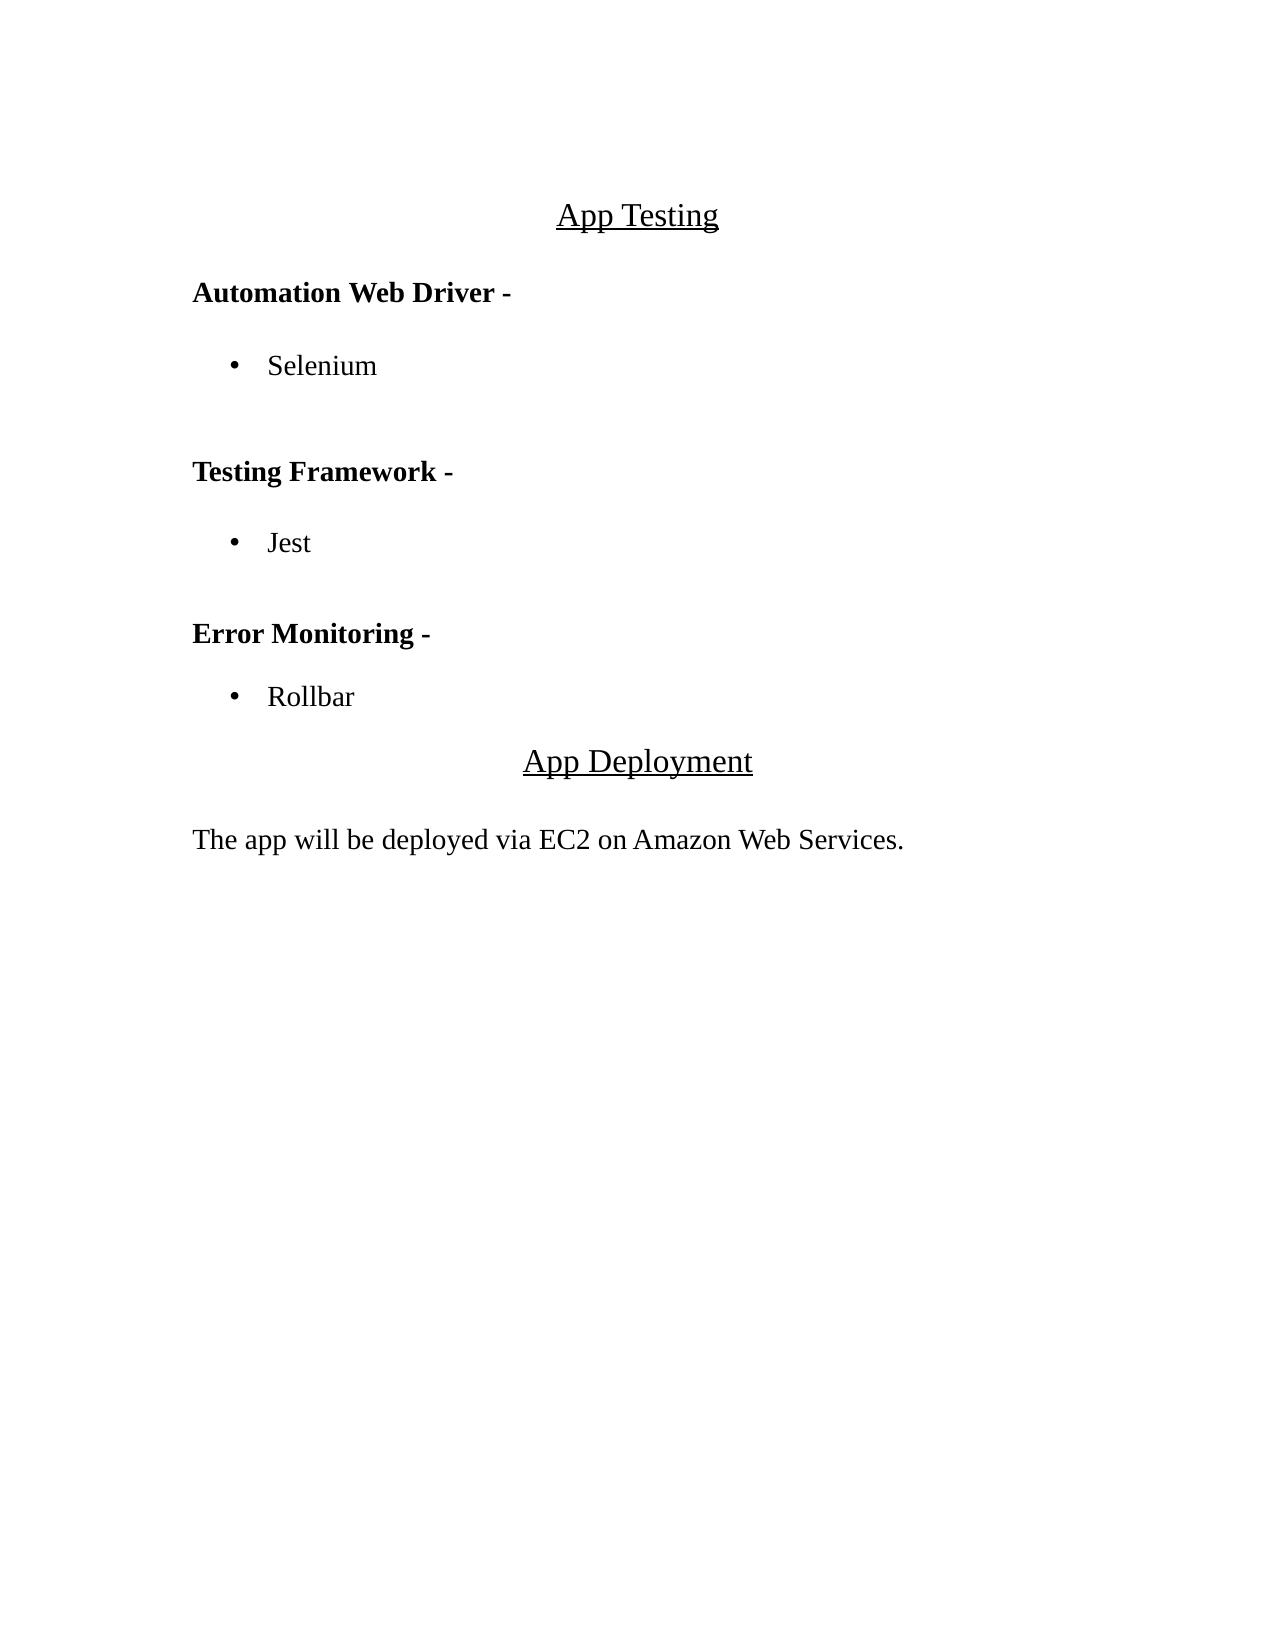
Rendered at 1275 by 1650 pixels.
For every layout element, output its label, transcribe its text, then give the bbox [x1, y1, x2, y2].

text Testing Framework - [118, 454, 1157, 487]
text App Testing [118, 195, 1157, 233]
list Rollbar [229, 679, 1157, 713]
text App Deployment [118, 741, 1157, 780]
text Automation Web Driver - [118, 271, 1157, 310]
list Selenium [229, 348, 1157, 382]
list Jest [229, 526, 1157, 559]
text Error Monitoring - [118, 617, 1157, 650]
text The app will be deployed via EC2 on Amazon Web Services. [118, 818, 1157, 856]
